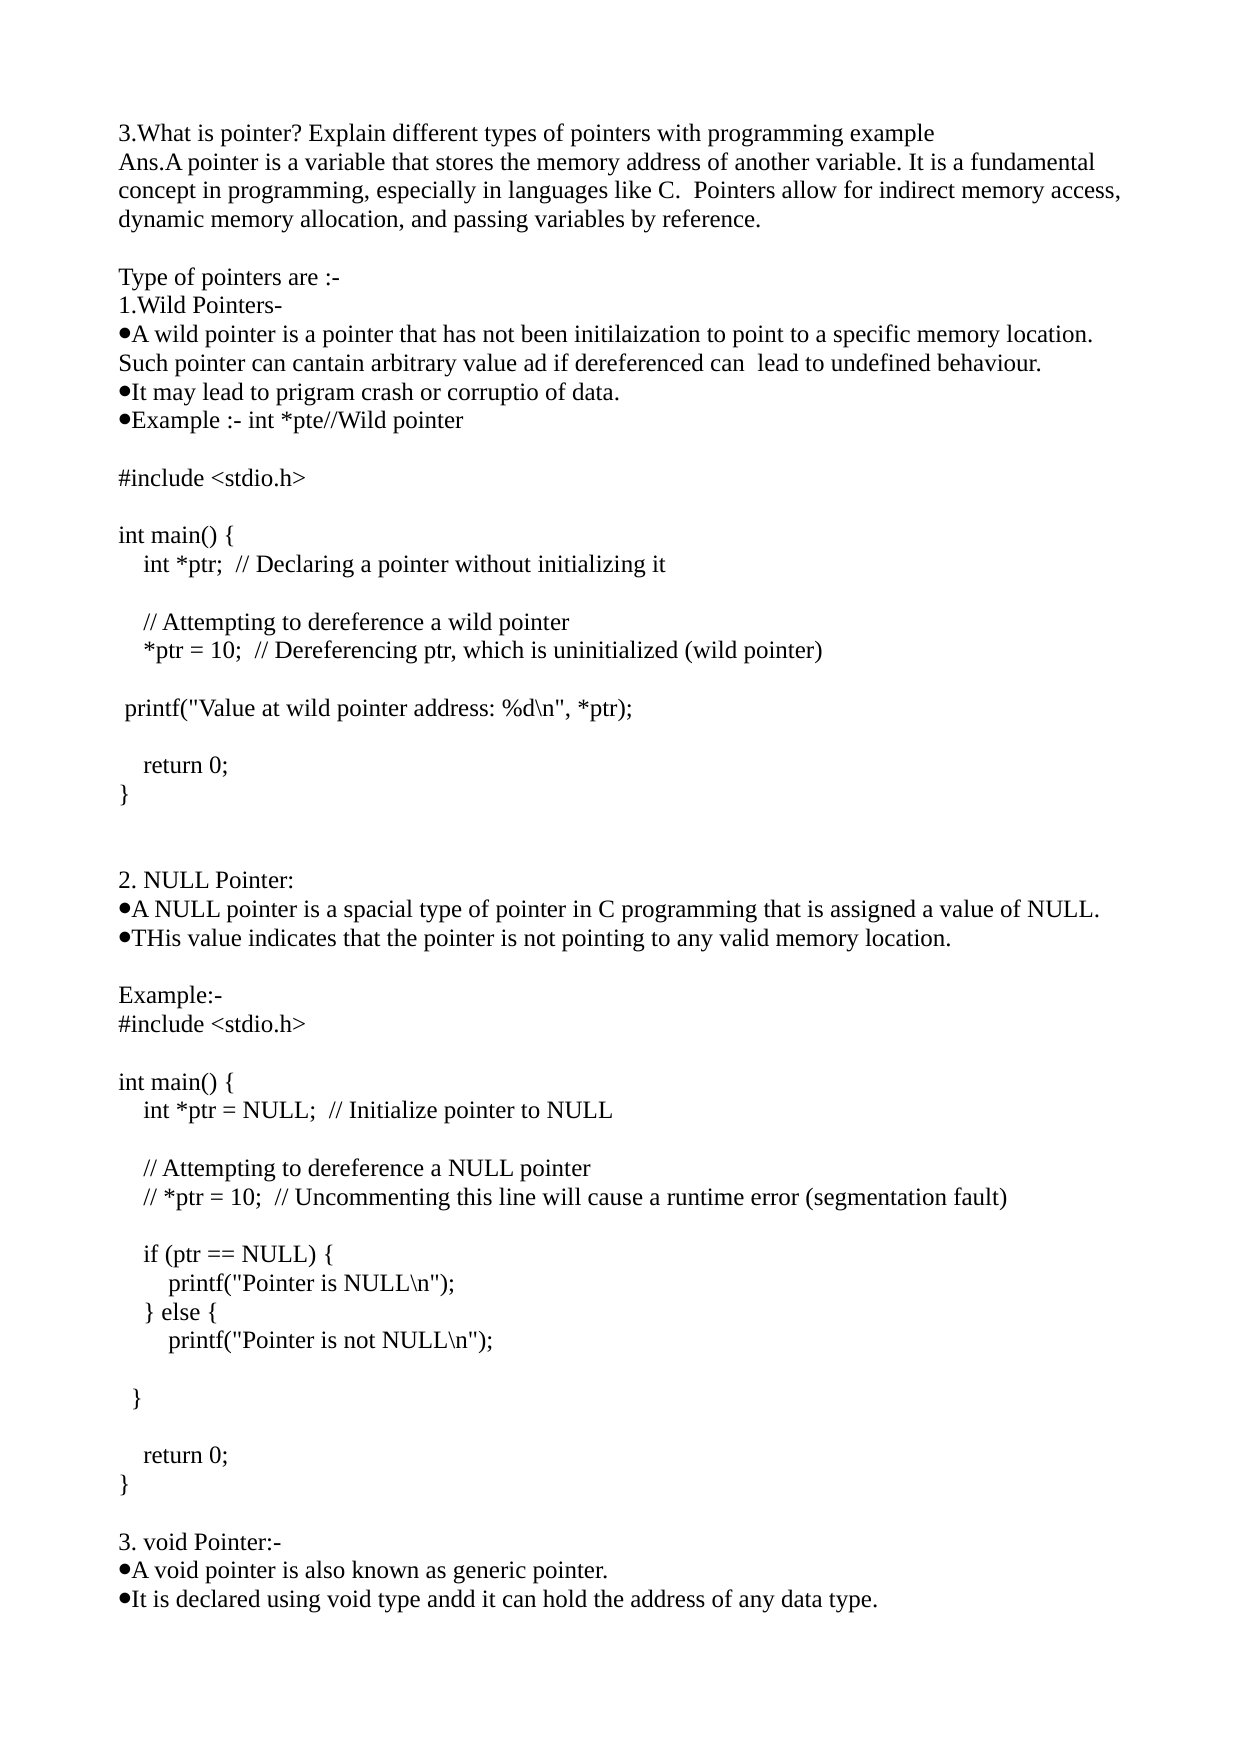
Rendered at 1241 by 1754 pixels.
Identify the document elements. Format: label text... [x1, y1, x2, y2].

text 1.Wild Pointers- [118, 291, 1122, 319]
text #include <stdio.h> [118, 463, 1122, 492]
text // Attempting to dereference a wild pointer [118, 607, 1122, 636]
text int *ptr = NULL; // Initialize pointer to NULL [118, 1096, 1122, 1124]
text // *ptr = 10; // Uncommenting this line will cause a runtime error (segmentation fault) [118, 1182, 1122, 1211]
text } else { [118, 1297, 1122, 1326]
text ⦁It is declared using void type andd it can hold the address of any data type. [118, 1584, 1122, 1613]
text } [118, 1469, 1122, 1498]
text } [118, 1383, 1122, 1412]
text 3. void Pointer:- [118, 1527, 1122, 1556]
text ⦁A NULL pointer is a spacial type of pointer in C programming that is assigned a value of NULL. [118, 894, 1122, 923]
text ⦁It may lead to prigram crash or corruptio of data. [118, 377, 1122, 406]
text // Attempting to dereference a NULL pointer [118, 1153, 1122, 1182]
text Ans.A pointer is a variable that stores the memory address of another variable. It is a fundamental concept in programming, especially in languages like C. Pointers allow for indirect memory access, dynamic memory allocation, and passing variables by reference. [118, 147, 1122, 233]
text ⦁A void pointer is also known as generic pointer. [118, 1556, 1122, 1584]
text Type of pointers are :- [118, 262, 1122, 291]
text if (ptr == NULL) { [118, 1239, 1122, 1268]
text return 0; [118, 1441, 1122, 1469]
text int *ptr; // Declaring a pointer without initializing it [118, 549, 1122, 578]
text 3.What is pointer? Explain different types of pointers with programming example [118, 118, 1122, 147]
text *ptr = 10; // Dereferencing ptr, which is uninitialized (wild pointer) [118, 636, 1122, 664]
text int main() { [118, 521, 1122, 549]
text } [118, 779, 1122, 808]
text printf("Pointer is not NULL\n"); [118, 1326, 1122, 1354]
text Example:- [118, 981, 1122, 1009]
text ⦁Example :- int *pte//Wild pointer [118, 406, 1122, 434]
text return 0; [118, 751, 1122, 779]
text printf("Value at wild pointer address: %d\n", *ptr); [118, 693, 1122, 722]
text printf("Pointer is NULL\n"); [118, 1268, 1122, 1297]
text #include <stdio.h> [118, 1009, 1122, 1038]
text int main() { [118, 1067, 1122, 1096]
text 2. NULL Pointer: [118, 866, 1122, 894]
text Such pointer can cantain arbitrary value ad if dereferenced can lead to undefined behaviour. [118, 348, 1122, 377]
text ⦁A wild pointer is a pointer that has not been initilaization to point to a specific memory location. [118, 319, 1122, 348]
text ⦁THis value indicates that the pointer is not pointing to any valid memory location. [118, 923, 1122, 952]
